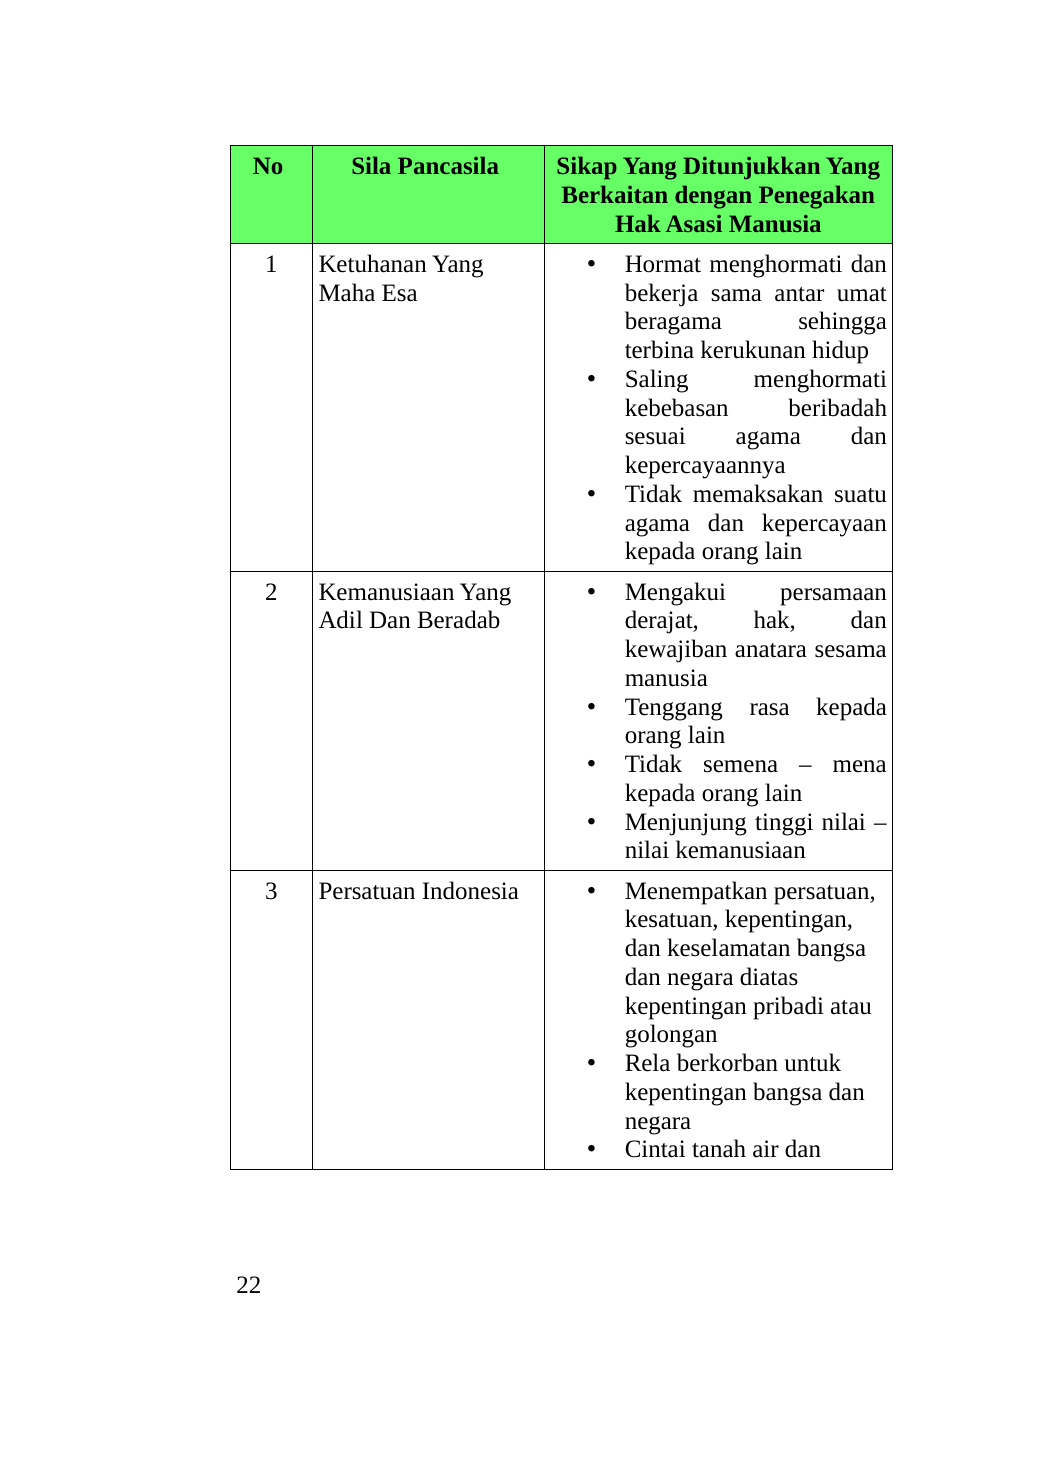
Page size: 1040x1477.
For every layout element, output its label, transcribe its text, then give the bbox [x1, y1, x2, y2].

table_header No [231, 146, 312, 243]
table_cell 1 [231, 244, 312, 571]
table_header Sila Pancasila [313, 146, 544, 243]
table_cell Menempatkan persatuan, kesatuan, kepentingan, dan keselamatan bangsa dan negara diatas kepentingan pribadi atau golongan Rela berkorban untuk kepentingan bangsa dan negara Cintai tanah air dan [545, 871, 892, 1169]
table_cell Hormat menghormati dan bekerja sama antar umat beragama sehingga terbina kerukunan hidup Saling menghormati kebebasan beribadah sesuai agama dan kepercayaannya Tidak memaksakan suatu agama dan kepercayaan kepada orang lain [545, 244, 892, 571]
table_cell Ketuhanan Yang Maha Esa [313, 244, 544, 571]
table_cell 3 [231, 871, 312, 1169]
table_cell Mengakui persamaan derajat, hak, dan kewajiban anatara sesama manusia Tenggang rasa kepada orang lain Tidak semena – mena kepada orang lain Menjunjung tinggi nilai – nilai kemanusiaan [545, 572, 892, 870]
table_header Sikap Yang Ditunjukkan Yang Berkaitan dengan Penegakan Hak Asasi Manusia [545, 146, 892, 243]
table_cell Kemanusiaan Yang Adil Dan Beradab [313, 572, 544, 870]
table_cell Persatuan Indonesia [313, 871, 544, 1169]
table_cell 2 [231, 572, 312, 870]
